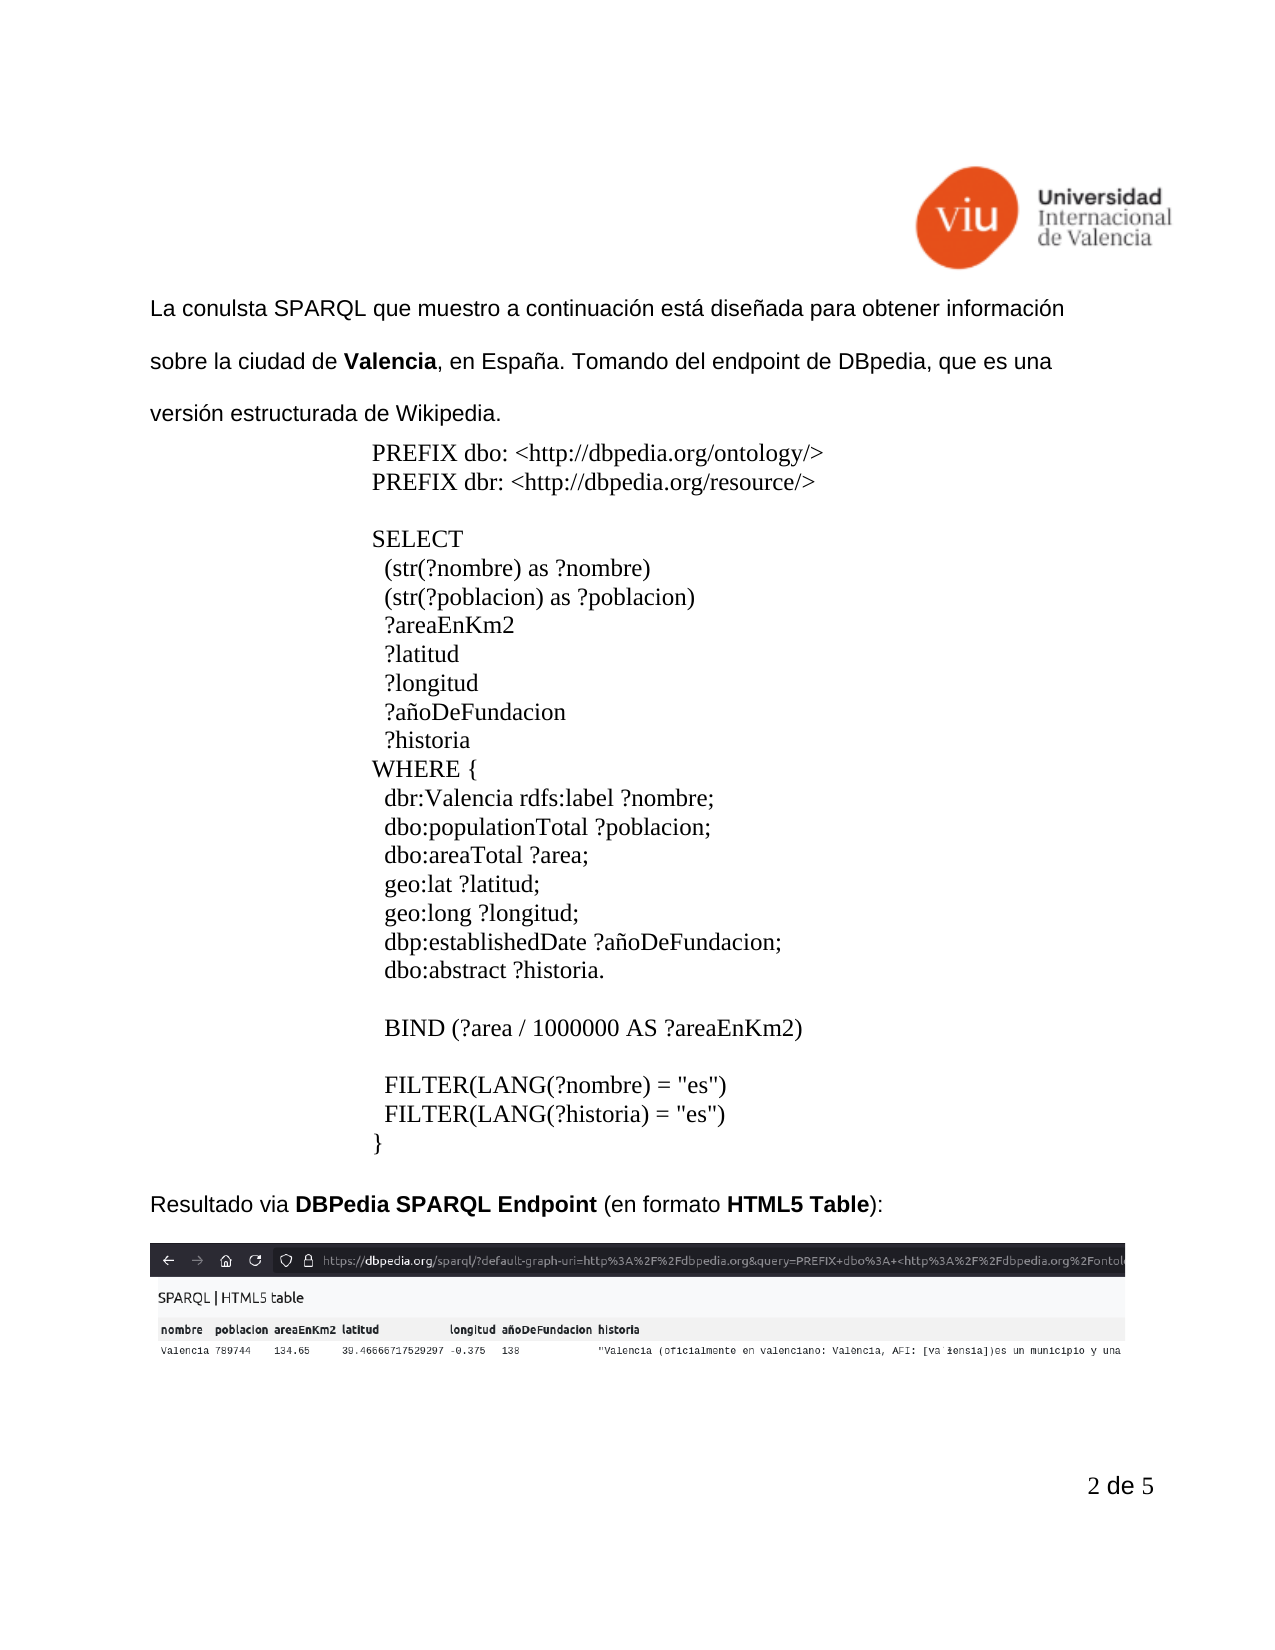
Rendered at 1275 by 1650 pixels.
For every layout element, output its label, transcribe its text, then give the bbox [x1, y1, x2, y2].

picture [150, 1243, 1125, 1368]
text Resultado via DBPedia SPARQL Endpoint (en formato HTML5 Table): [150, 1191, 1125, 1217]
text La conulsta SPARQL que muestro a continuación está diseñada para obtener información sobre la ciudad de Valencia, en España. Tomando del endpoint de DBpedia, que es una versión estructurada de Wikipedia. [150, 295, 1125, 427]
picture [913, 162, 1175, 274]
